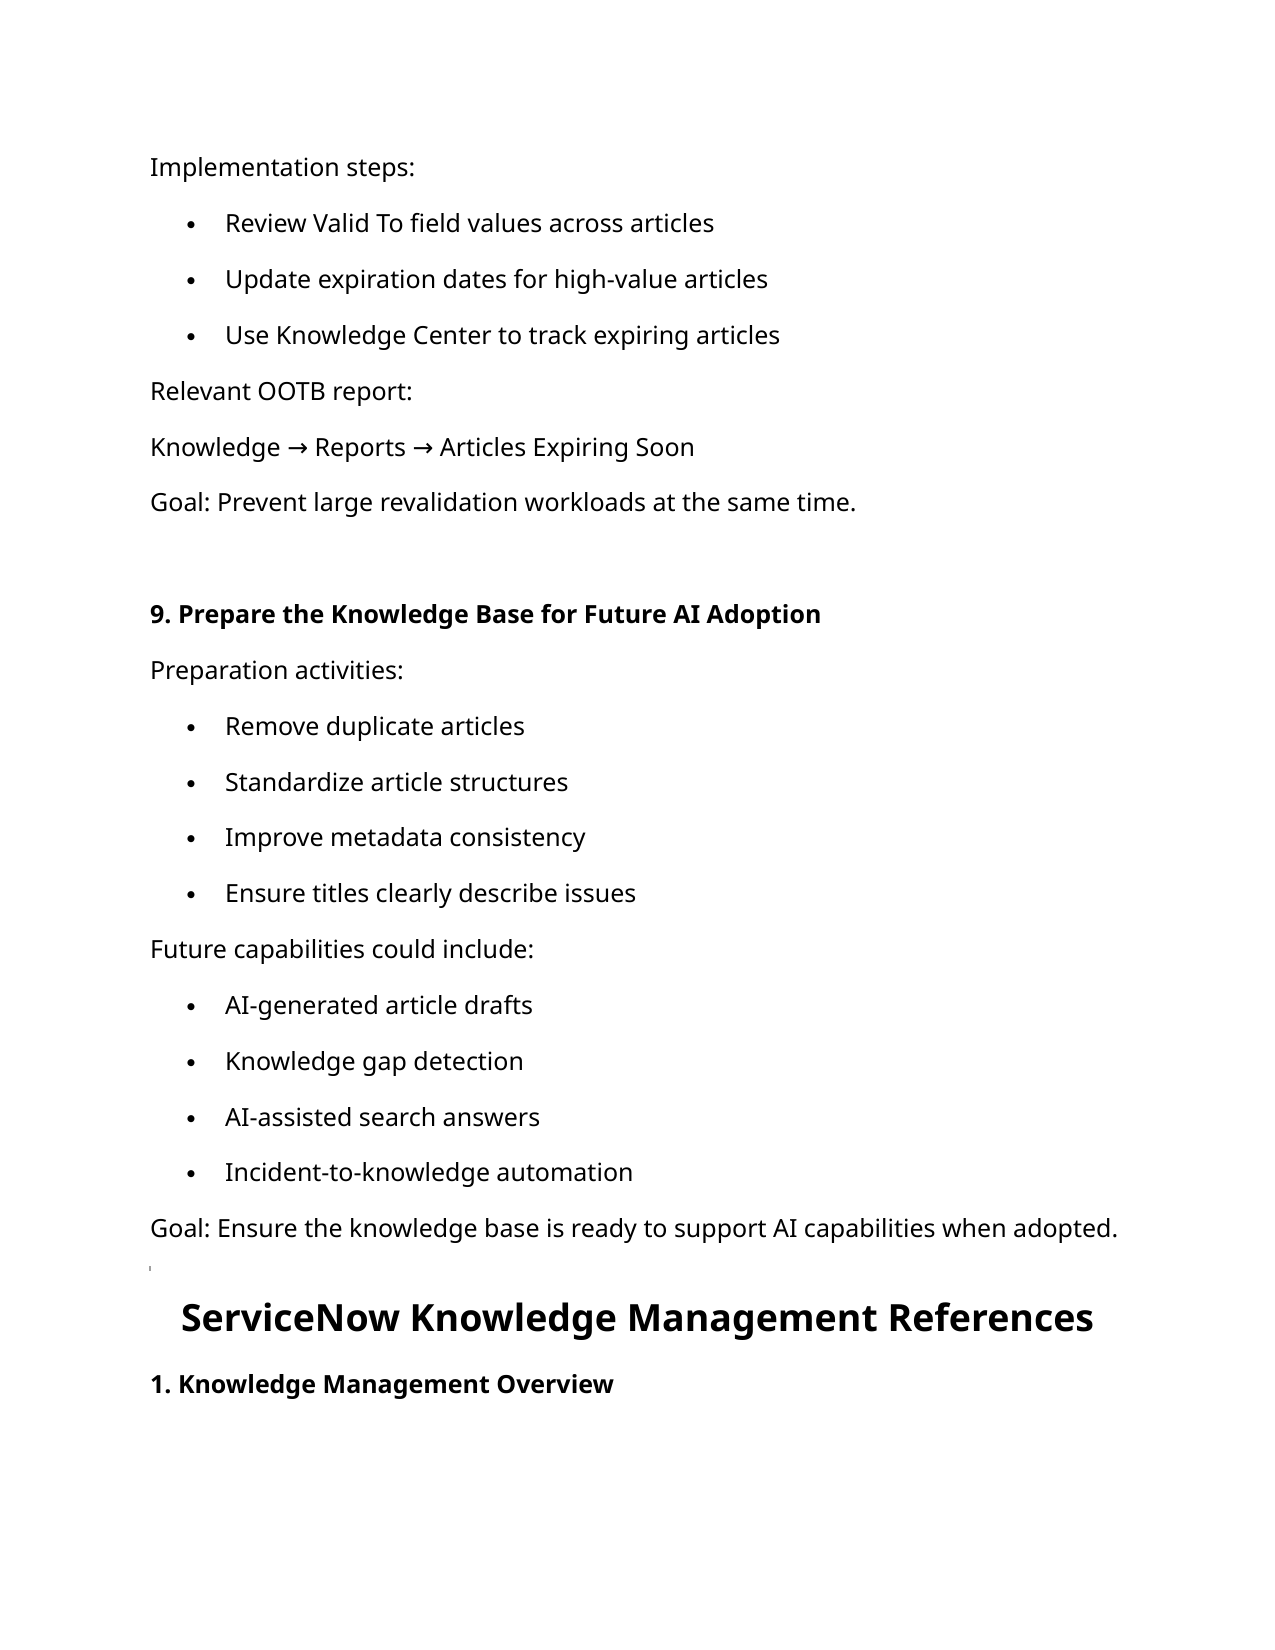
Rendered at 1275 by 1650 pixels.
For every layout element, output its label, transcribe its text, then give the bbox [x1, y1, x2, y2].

text Goal: Ensure the knowledge base is ready to support AI capabilities when adopted. [150, 1211, 1125, 1245]
text 9. Prepare the Knowledge Base for Future AI Adoption [150, 597, 1125, 631]
list Standardize article structures [187, 764, 1125, 798]
list Use Knowledge Center to track expiring articles [187, 317, 1125, 352]
list Knowledge gap detection [187, 1043, 1125, 1077]
text Implementation steps: [150, 150, 1125, 184]
text Future capabilities could include: [150, 932, 1125, 966]
text Goal: Prevent large revalidation workloads at the same time. [150, 485, 1125, 519]
list Review Valid To field values across articles [187, 206, 1125, 240]
list Ensure titles clearly describe issues [187, 876, 1125, 910]
text 1. Knowledge Management Overview [150, 1367, 1125, 1401]
text Relevant OOTB report: [150, 373, 1125, 407]
list Remove duplicate articles [187, 708, 1125, 742]
text Preparation activities: [150, 652, 1125, 687]
list Update expiration dates for high-value articles [187, 262, 1125, 296]
text Knowledge → Reports → Articles Expiring Soon [150, 429, 1125, 463]
list Improve metadata consistency [187, 820, 1125, 854]
list AI-assisted search answers [187, 1099, 1125, 1133]
text ServiceNow Knowledge Management References [150, 1292, 1125, 1343]
list AI-generated article drafts [187, 987, 1125, 1022]
list Incident-to-knowledge automation [187, 1155, 1125, 1189]
